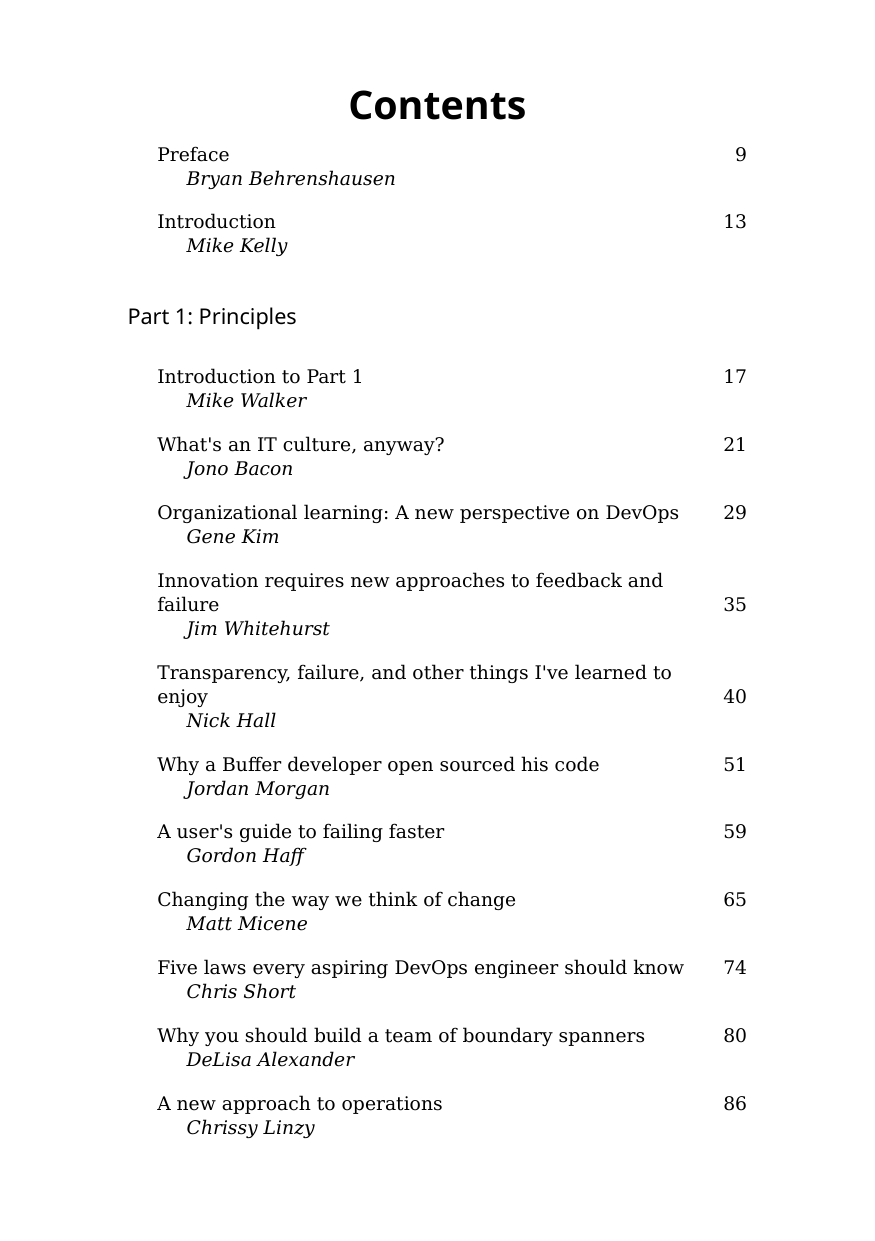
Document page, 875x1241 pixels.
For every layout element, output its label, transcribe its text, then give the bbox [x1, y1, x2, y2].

text Chris Short [186, 981, 747, 1025]
text Mike Walker [186, 390, 747, 434]
text Organizational learning: A new perspective on DevOps 29 [157, 502, 747, 524]
text Matt Micene [186, 913, 747, 957]
text What's an IT culture, anyway? 21 [157, 434, 747, 456]
text Changing the way we think of change 65 [157, 889, 747, 911]
text A new approach to operations 86 [157, 1093, 747, 1114]
text Gordon Haff [186, 845, 747, 889]
text Preface 9 [157, 144, 747, 166]
text Jim Whitehurst [186, 618, 747, 662]
text Introduction 13 [157, 211, 747, 233]
text Bryan Behrenshausen [186, 168, 747, 211]
text Chrissy Linzy [186, 1117, 747, 1160]
text Introduction to Part 1 17 [157, 366, 747, 388]
text Nick Hall [186, 710, 747, 753]
text Gene Kim [186, 526, 747, 570]
subtitle Contents [127, 77, 747, 131]
text DeLisa Alexander [186, 1049, 747, 1093]
text Part 1: Principles [127, 302, 747, 363]
text Why you should build a team of boundary spanners 80 [157, 1025, 747, 1047]
text Jordan Morgan [186, 778, 747, 821]
text Innovation requires new approaches to feedback and failure 35 [157, 570, 747, 616]
text Five laws every aspiring DevOps engineer should know 74 [157, 957, 747, 979]
text Mike Kelly [186, 236, 747, 279]
text Transparency, failure, and other things I've learned to enjoy 40 [157, 662, 747, 708]
text Jono Bacon [186, 458, 747, 502]
text A user's guide to failing faster 59 [157, 821, 747, 843]
text Why a Buffer developer open sourced his code 51 [157, 753, 747, 775]
